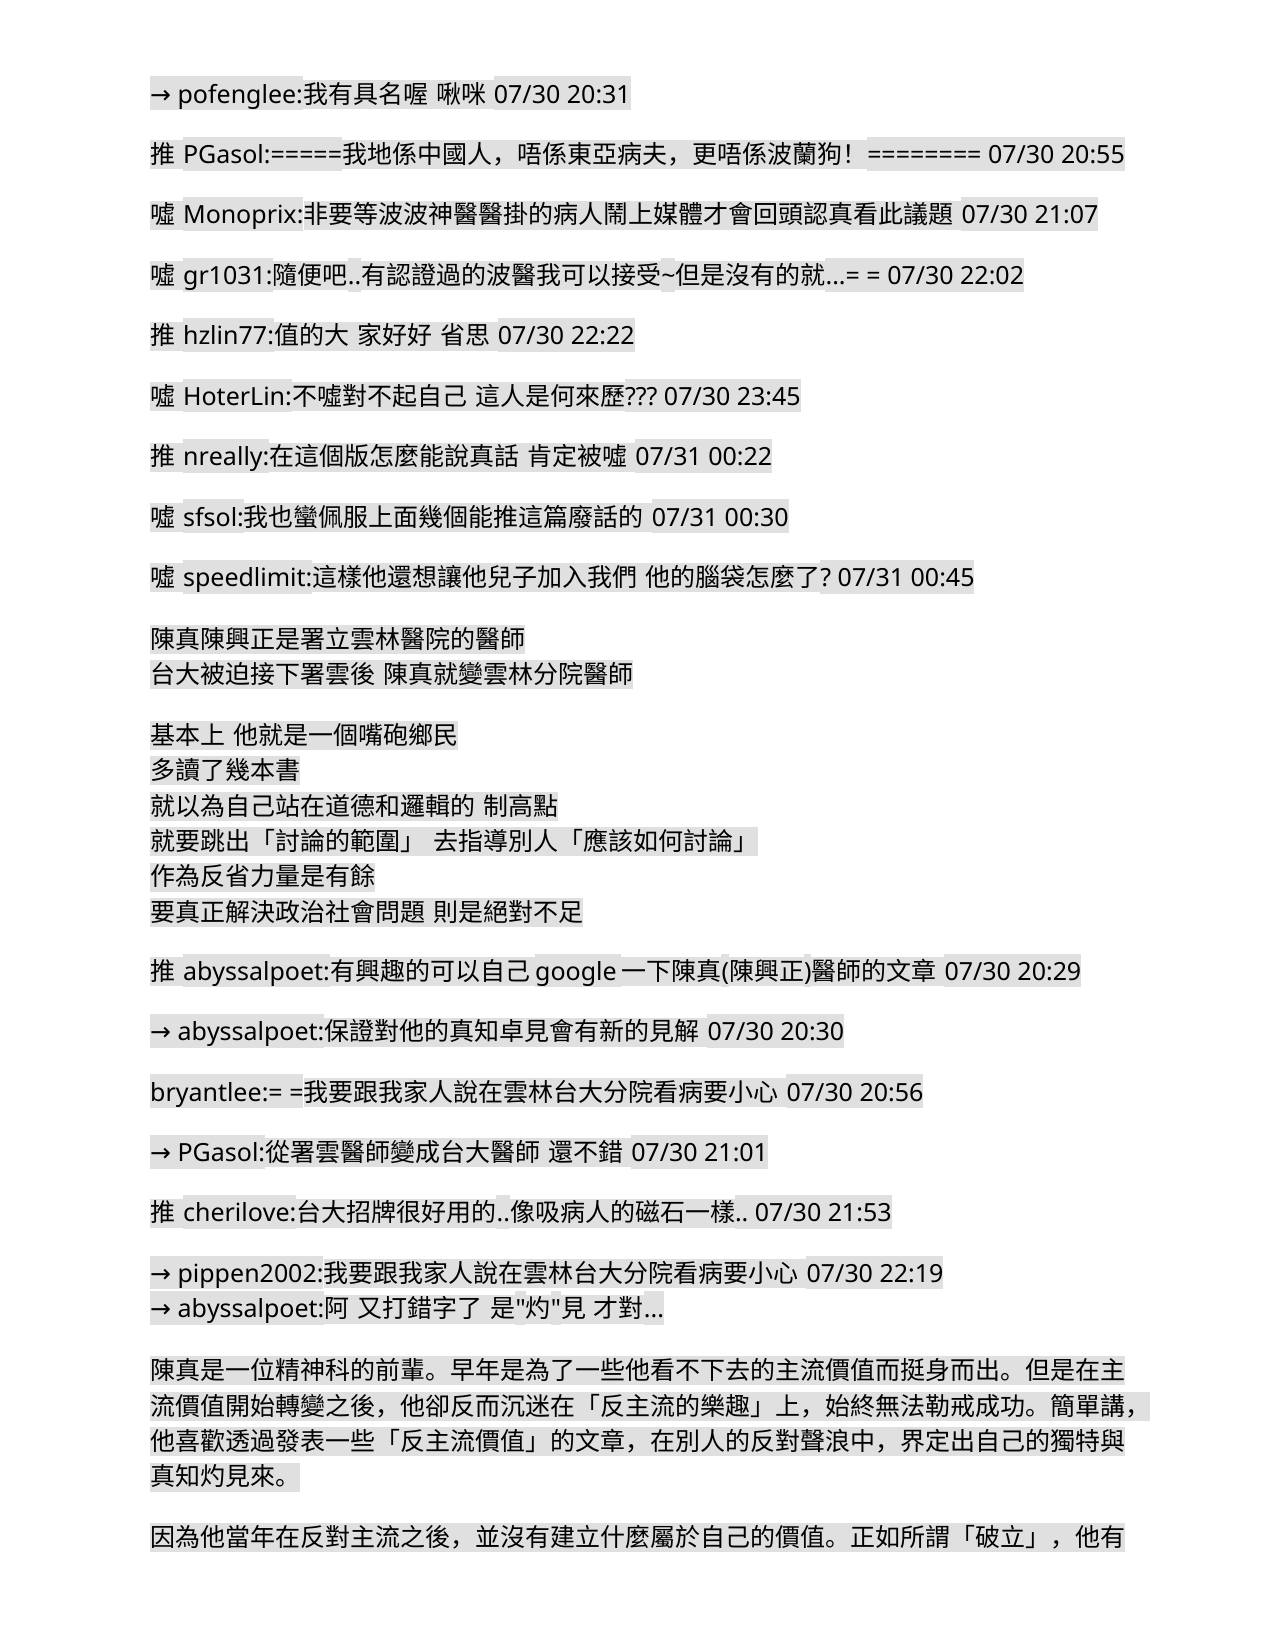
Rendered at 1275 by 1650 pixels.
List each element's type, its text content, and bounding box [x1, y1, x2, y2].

text 推 hzlin77:值的大 家好好 省思 07/30 22:22 [150, 317, 1125, 352]
text 推 PGasol:=====我地係中國人，唔係東亞病夫，更唔係波蘭狗！======== 07/30 20:55 [150, 135, 1125, 171]
text 噓 sfsol:我也蠻佩服上面幾個能推這篇廢話的 07/31 00:30 [150, 498, 1125, 533]
text 因為他當年在反對主流之後，並沒有建立什麼屬於自己的價值。正如所謂「破立」，他有 [150, 1517, 1125, 1552]
text 推 nreally:在這個版怎麼能說真話 肯定被噓 07/31 00:22 [150, 437, 1125, 473]
text 噓 speedlimit:這樣他還想讓他兒子加入我們 他的腦袋怎麼了? 07/31 00:45 [150, 558, 1125, 594]
text 噓 HoterLin:不噓對不起自己 這人是何來歷??? 07/30 23:45 [150, 377, 1125, 412]
text → PGasol:從署雲醫師變成台大醫師 還不錯 07/30 21:01 [150, 1133, 1125, 1169]
text 推 cherilove:台大招牌很好用的..像吸病人的磁石一樣.. 07/30 21:53 [150, 1194, 1125, 1229]
text 基本上 他就是一個嘴砲鄉民 多讀了幾本書 就以為自己站在道德和邏輯的 制高點 就要跳出「討論的範圍」 去指導別人「應該如何討論」 作為反省力量是有餘 要真正解決政治社會問題 則是絕對不足 [150, 714, 1125, 927]
text 陳真陳興正是署立雲林醫院的醫師 台大被迫接下署雲後 陳真就變雲林分院醫師 [150, 619, 1125, 689]
text → abyssalpoet:保證對他的真知卓見會有新的見解 07/30 20:30 [150, 1012, 1125, 1048]
text → pippen2002:我要跟我家人說在雲林台大分院看病要小心 07/30 22:19 → abyssalpoet:阿 又打錯字了 是"灼"見 才對... [150, 1254, 1125, 1325]
text → pofenglee:我有具名喔 啾咪 07/30 20:31 [150, 75, 1125, 110]
text bryantlee:= =我要跟我家人說在雲林台大分院看病要小心 07/30 20:56 [150, 1073, 1125, 1108]
text 推 abyssalpoet:有興趣的可以自己google一下陳真(陳興正)醫師的文章 07/30 20:29 [150, 952, 1125, 987]
text 噓 Monoprix:非要等波波神醫醫掛的病人鬧上媒體才會回頭認真看此議題 07/30 21:07 [150, 196, 1125, 231]
text 噓 gr1031:隨便吧..有認證過的波醫我可以接受~但是沒有的就...= = 07/30 22:02 [150, 256, 1125, 292]
text 陳真是一位精神科的前輩。早年是為了一些他看不下去的主流價值而挺身而出。但是在主流價值開始轉變之後，他卻反而沉迷在「反主流的樂趣」上，始終無法勒戒成功。簡單講，他喜歡透過發表一些「反主流價值」的文章，在別人的反對聲浪中，界定出自己的獨特與真知灼見來。 [150, 1350, 1125, 1492]
